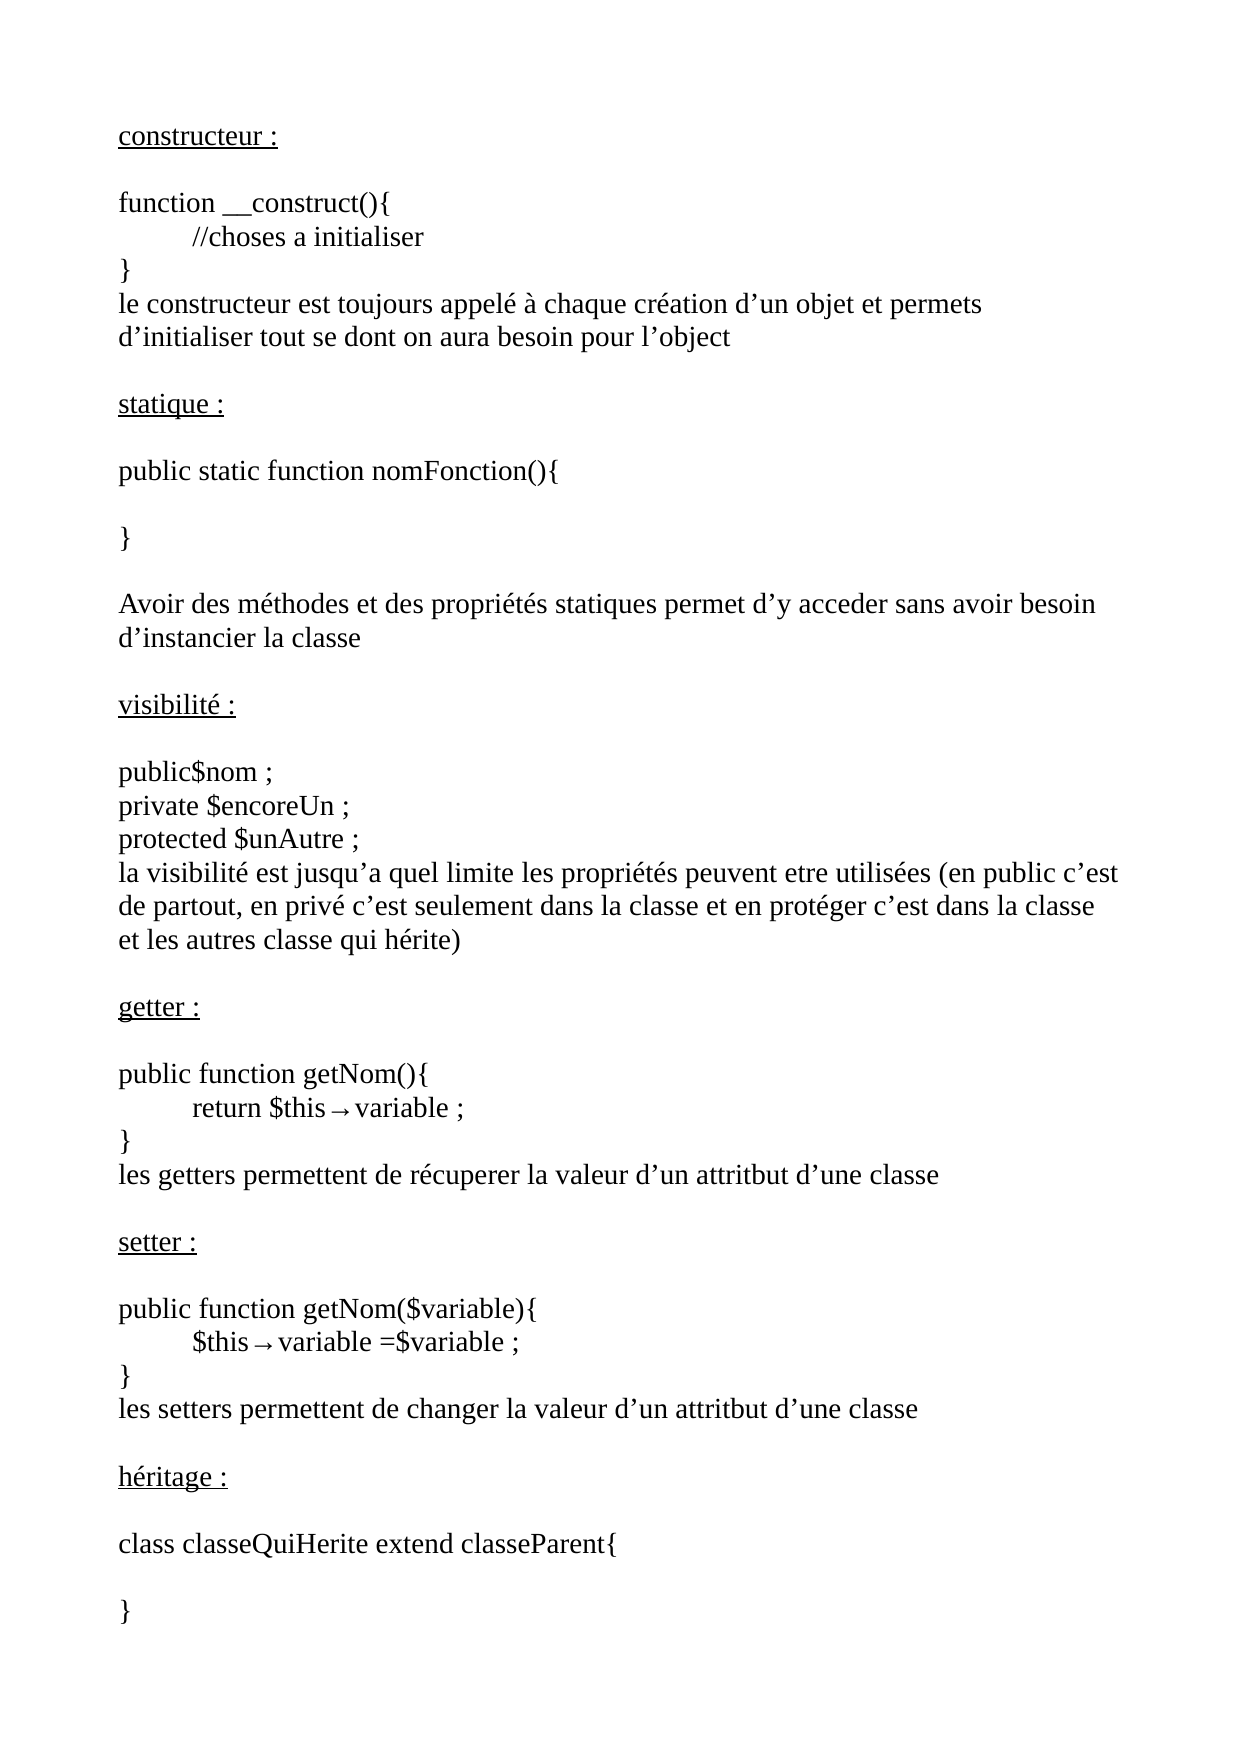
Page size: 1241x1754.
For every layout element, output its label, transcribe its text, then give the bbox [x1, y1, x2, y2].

text return $this→variable ; [118, 1090, 1122, 1123]
text public function getNom($variable){ [118, 1291, 1122, 1324]
text $this→variable =$variable ; [118, 1324, 1122, 1358]
text statique : [118, 386, 1122, 420]
text class classeQuiHerite extend classeParent{ [118, 1526, 1122, 1559]
text les getters permettent de récuperer la valeur d’un attritbut d’une classe [118, 1157, 1122, 1190]
text les setters permettent de changer la valeur d’un attritbut d’une classe [118, 1392, 1122, 1425]
text } [118, 1358, 1122, 1392]
text private $encoreUn ; [118, 788, 1122, 821]
text } [118, 1123, 1122, 1157]
text la visibilité est jusqu’a quel limite les propriétés peuvent etre utilisées (en public c’est de partout, en privé c’est seulement dans la classe et en protéger c’est dans la classe et les autres classe qui hérite) [118, 855, 1122, 956]
text setter : [118, 1224, 1122, 1257]
text Avoir des méthodes et des propriétés statiques permet d’y acceder sans avoir besoin d’instancier la classe [118, 587, 1122, 654]
text visibilité : [118, 687, 1122, 721]
text le constructeur est toujours appelé à chaque création d’un objet et permets d’initialiser tout se dont on aura besoin pour l’object [118, 286, 1122, 353]
text getter : [118, 989, 1122, 1023]
text public static function nomFonction(){ [118, 453, 1122, 487]
text } [118, 520, 1122, 554]
text héritage : [118, 1459, 1122, 1492]
text function __construct(){ [118, 185, 1122, 219]
text } [118, 252, 1122, 286]
text //choses a initialiser [118, 219, 1122, 252]
text protected $unAutre ; [118, 821, 1122, 855]
text } [118, 1593, 1122, 1626]
text public function getNom(){ [118, 1056, 1122, 1090]
text public$nom ; [118, 754, 1122, 788]
text constructeur : [118, 118, 1122, 152]
